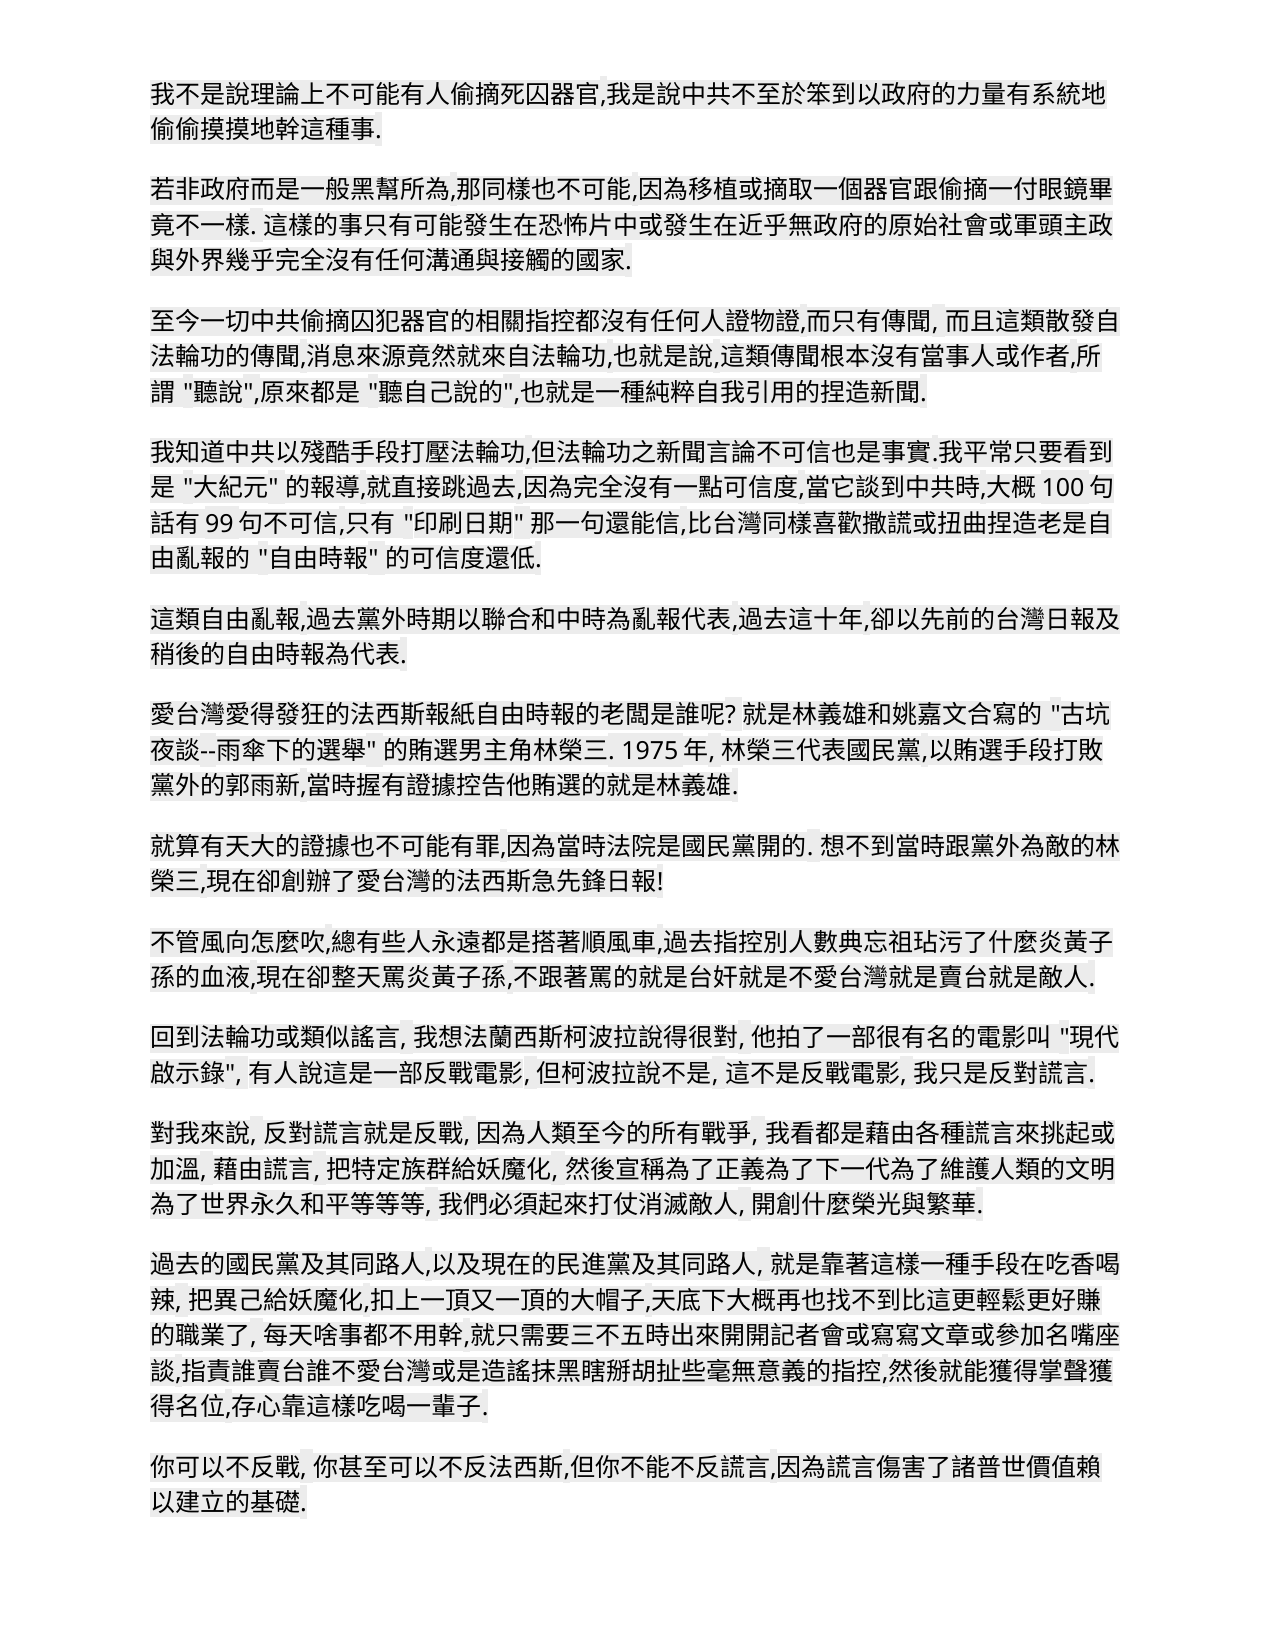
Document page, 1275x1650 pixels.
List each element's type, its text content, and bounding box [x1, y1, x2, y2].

text 我不是說理論上不可能有人偷摘死囚器官,我是說中共不至於笨到以政府的力量有系統地偷偷摸摸地幹這種事. [150, 75, 1125, 146]
text 我知道中共以殘酷手段打壓法輪功,但法輪功之新聞言論不可信也是事實.我平常只要看到是 "大紀元" 的報導,就直接跳過去,因為完全沒有一點可信度,當它談到中共時,大概100句話有99句不可信,只有 "印刷日期" 那一句還能信,比台灣同樣喜歡撒謊或扭曲捏造老是自由亂報的 "自由時報" 的可信度還低. [150, 433, 1125, 575]
text 這類自由亂報,過去黨外時期以聯合和中時為亂報代表,過去這十年,卻以先前的台灣日報及稍後的自由時報為代表. [150, 600, 1125, 671]
text 你可以不反戰, 你甚至可以不反法西斯,但你不能不反謊言,因為謊言傷害了諸普世價值賴以建立的基礎. [150, 1448, 1125, 1519]
text 不管風向怎麼吹,總有些人永遠都是搭著順風車,過去指控別人數典忘祖玷污了什麼炎黃子孫的血液,現在卻整天罵炎黃子孫,不跟著罵的就是台奸就是不愛台灣就是賣台就是敵人. [150, 923, 1125, 994]
text 對我來說, 反對謊言就是反戰, 因為人類至今的所有戰爭, 我看都是藉由各種謊言來挑起或加溫, 藉由謊言, 把特定族群給妖魔化, 然後宣稱為了正義為了下一代為了維護人類的文明為了世界永久和平等等等, 我們必須起來打仗消滅敵人, 開創什麼榮光與繁華. [150, 1114, 1125, 1221]
text 過去的國民黨及其同路人,以及現在的民進黨及其同路人, 就是靠著這樣一種手段在吃香喝辣, 把異己給妖魔化,扣上一頂又一頂的大帽子,天底下大概再也找不到比這更輕鬆更好賺的職業了, 每天啥事都不用幹,就只需要三不五時出來開開記者會或寫寫文章或參加名嘴座談,指責誰賣台誰不愛台灣或是造謠抹黑瞎掰胡扯些毫無意義的指控,然後就能獲得掌聲獲得名位,存心靠這樣吃喝一輩子. [150, 1246, 1125, 1423]
text 若非政府而是一般黑幫所為,那同樣也不可能,因為移植或摘取一個器官跟偷摘一付眼鏡畢竟不一樣. 這樣的事只有可能發生在恐怖片中或發生在近乎無政府的原始社會或軍頭主政與外界幾乎完全沒有任何溝通與接觸的國家. [150, 171, 1125, 277]
text 回到法輪功或類似謠言, 我想法蘭西斯柯波拉說得很對, 他拍了一部很有名的電影叫 "現代啟示錄", 有人說這是一部反戰電影, 但柯波拉說不是, 這不是反戰電影, 我只是反對謊言. [150, 1019, 1125, 1089]
text 就算有天大的證據也不可能有罪,因為當時法院是國民黨開的. 想不到當時跟黨外為敵的林榮三,現在卻創辦了愛台灣的法西斯急先鋒日報! [150, 827, 1125, 898]
text 至今一切中共偷摘囚犯器官的相關指控都沒有任何人證物證,而只有傳聞, 而且這類散發自法輪功的傳聞,消息來源竟然就來自法輪功,也就是說,這類傳聞根本沒有當事人或作者,所謂 "聽說",原來都是 "聽自己說的",也就是一種純粹自我引用的捏造新聞. [150, 302, 1125, 408]
text 愛台灣愛得發狂的法西斯報紙自由時報的老闆是誰呢? 就是林義雄和姚嘉文合寫的 "古坑夜談--雨傘下的選舉" 的賄選男主角林榮三. 1975年, 林榮三代表國民黨,以賄選手段打敗黨外的郭雨新,當時握有證據控告他賄選的就是林義雄. [150, 696, 1125, 802]
